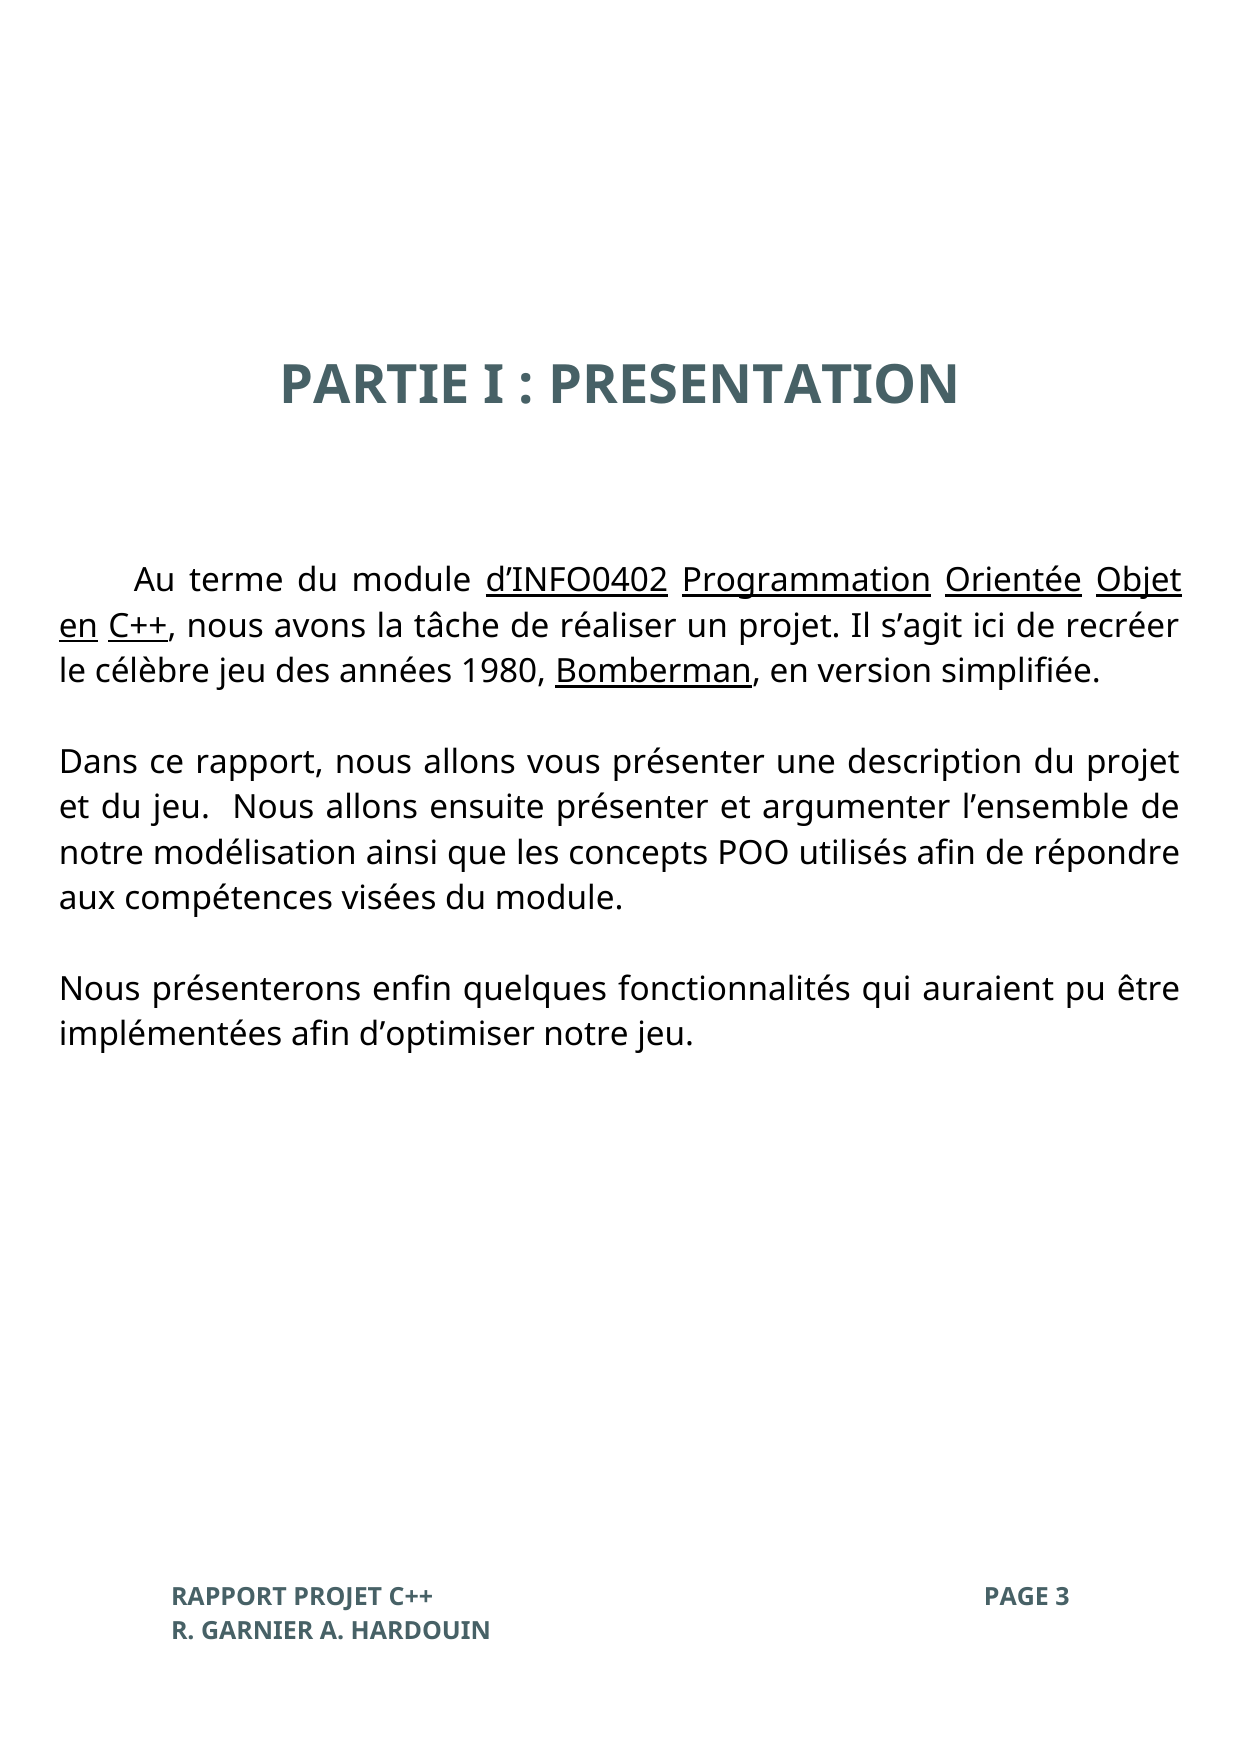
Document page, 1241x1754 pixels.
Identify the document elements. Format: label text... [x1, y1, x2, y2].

text Nous présenterons enfin quelques fonctionnalités qui auraient pu être implémentées afin d’optimiser notre jeu. [58, 965, 1182, 1056]
text Au terme du module d’INFO0402 Programmation Orientée Objet en C++, nous avons la tâche de réaliser un projet. Il s’agit ici de recréer le célèbre jeu des années 1980, Bomberman, en version simplifiée. [58, 556, 1182, 692]
text Dans ce rapport, nous allons vous présenter une description du projet et du jeu. Nous allons ensuite présenter et argumenter l’ensemble de notre modélisation ainsi que les concepts POO utilisés afin de répondre aux compétences visées du module. [58, 738, 1182, 919]
subtitle PARTIE I : PRESENTATION [58, 346, 1182, 420]
